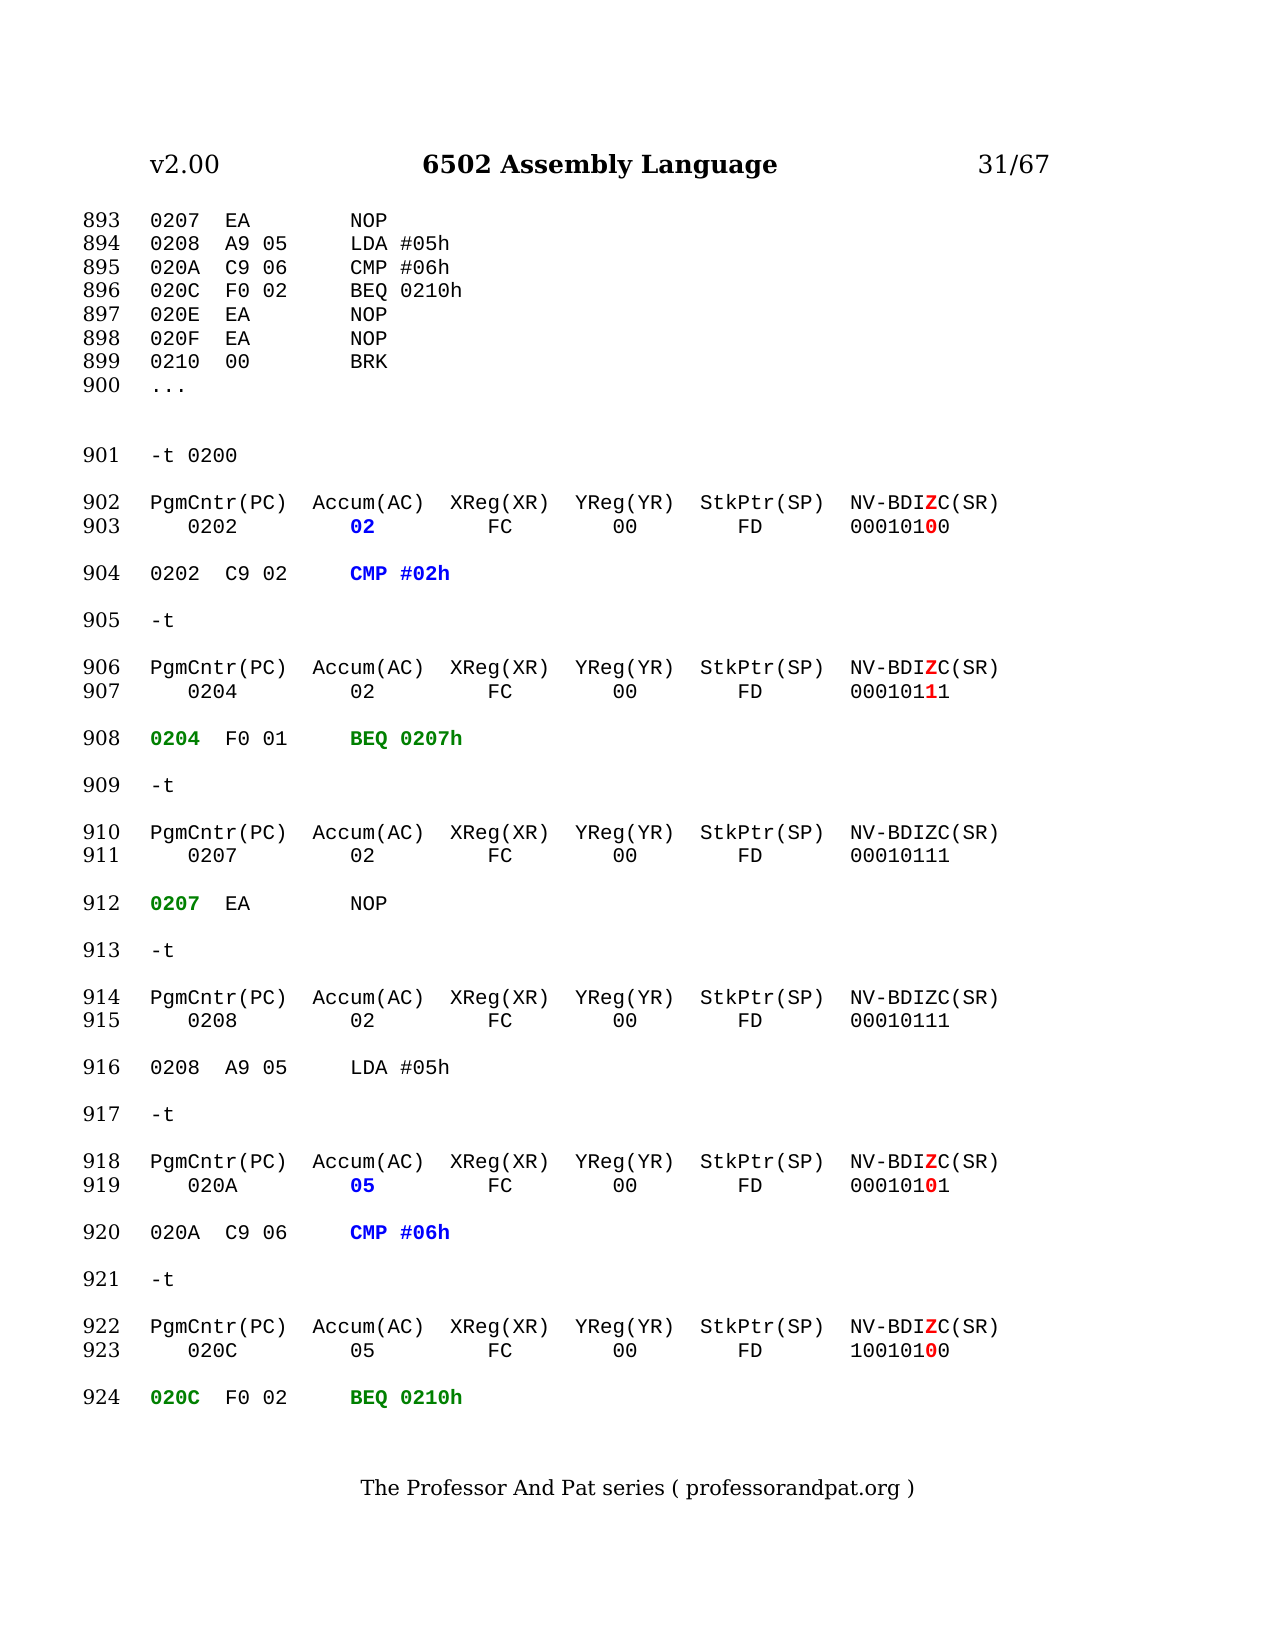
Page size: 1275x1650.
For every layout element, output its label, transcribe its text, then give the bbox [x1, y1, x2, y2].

text PgmCntr(PC) Accum(AC) XReg(XR) YReg(YR) StkPtr(SP) NV-BDIZC(SR) [150, 987, 1125, 1010]
text 0208 02 FC 00 FD 00010111 [150, 1010, 1125, 1034]
text 0210 00 BRK [150, 351, 1125, 375]
text PgmCntr(PC) Accum(AC) XReg(XR) YReg(YR) StkPtr(SP) NV-BDIZC(SR) [150, 1152, 1125, 1175]
text 0204 02 FC 00 FD 00010111 [150, 681, 1125, 704]
text -t 0200 [150, 445, 1125, 469]
text -t [150, 1104, 1125, 1128]
text PgmCntr(PC) Accum(AC) XReg(XR) YReg(YR) StkPtr(SP) NV-BDIZC(SR) [150, 822, 1125, 846]
text 020C 05 FC 00 FD 10010100 [150, 1340, 1125, 1363]
text 0207 EA NOP [150, 893, 1125, 916]
text 0202 02 FC 00 FD 00010100 [150, 516, 1125, 539]
text PgmCntr(PC) Accum(AC) XReg(XR) YReg(YR) StkPtr(SP) NV-BDIZC(SR) [150, 492, 1125, 516]
text ... [150, 375, 1125, 398]
text PgmCntr(PC) Accum(AC) XReg(XR) YReg(YR) StkPtr(SP) NV-BDIZC(SR) [150, 1316, 1125, 1340]
text 0204 F0 01 BEQ 0207h [150, 728, 1125, 751]
text -t [150, 775, 1125, 798]
text 0202 C9 02 CMP #02h [150, 563, 1125, 587]
text 020A 05 FC 00 FD 00010101 [150, 1175, 1125, 1199]
text 020C F0 02 BEQ 0210h [150, 1387, 1125, 1411]
text PgmCntr(PC) Accum(AC) XReg(XR) YReg(YR) StkPtr(SP) NV-BDIZC(SR) [150, 657, 1125, 681]
text -t [150, 1269, 1125, 1293]
text 020A C9 06 CMP #06h [150, 1222, 1125, 1246]
text 020F EA NOP [150, 328, 1125, 351]
text 0207 02 FC 00 FD 00010111 [150, 846, 1125, 869]
text 020A C9 06 CMP #06h [150, 257, 1125, 281]
text 020C F0 02 BEQ 0210h [150, 281, 1125, 304]
text 0208 A9 05 LDA #05h [150, 233, 1125, 257]
text 020E EA NOP [150, 304, 1125, 328]
text -t [150, 610, 1125, 634]
text 0208 A9 05 LDA #05h [150, 1057, 1125, 1081]
text -t [150, 940, 1125, 963]
text 0207 EA NOP [150, 210, 1125, 233]
